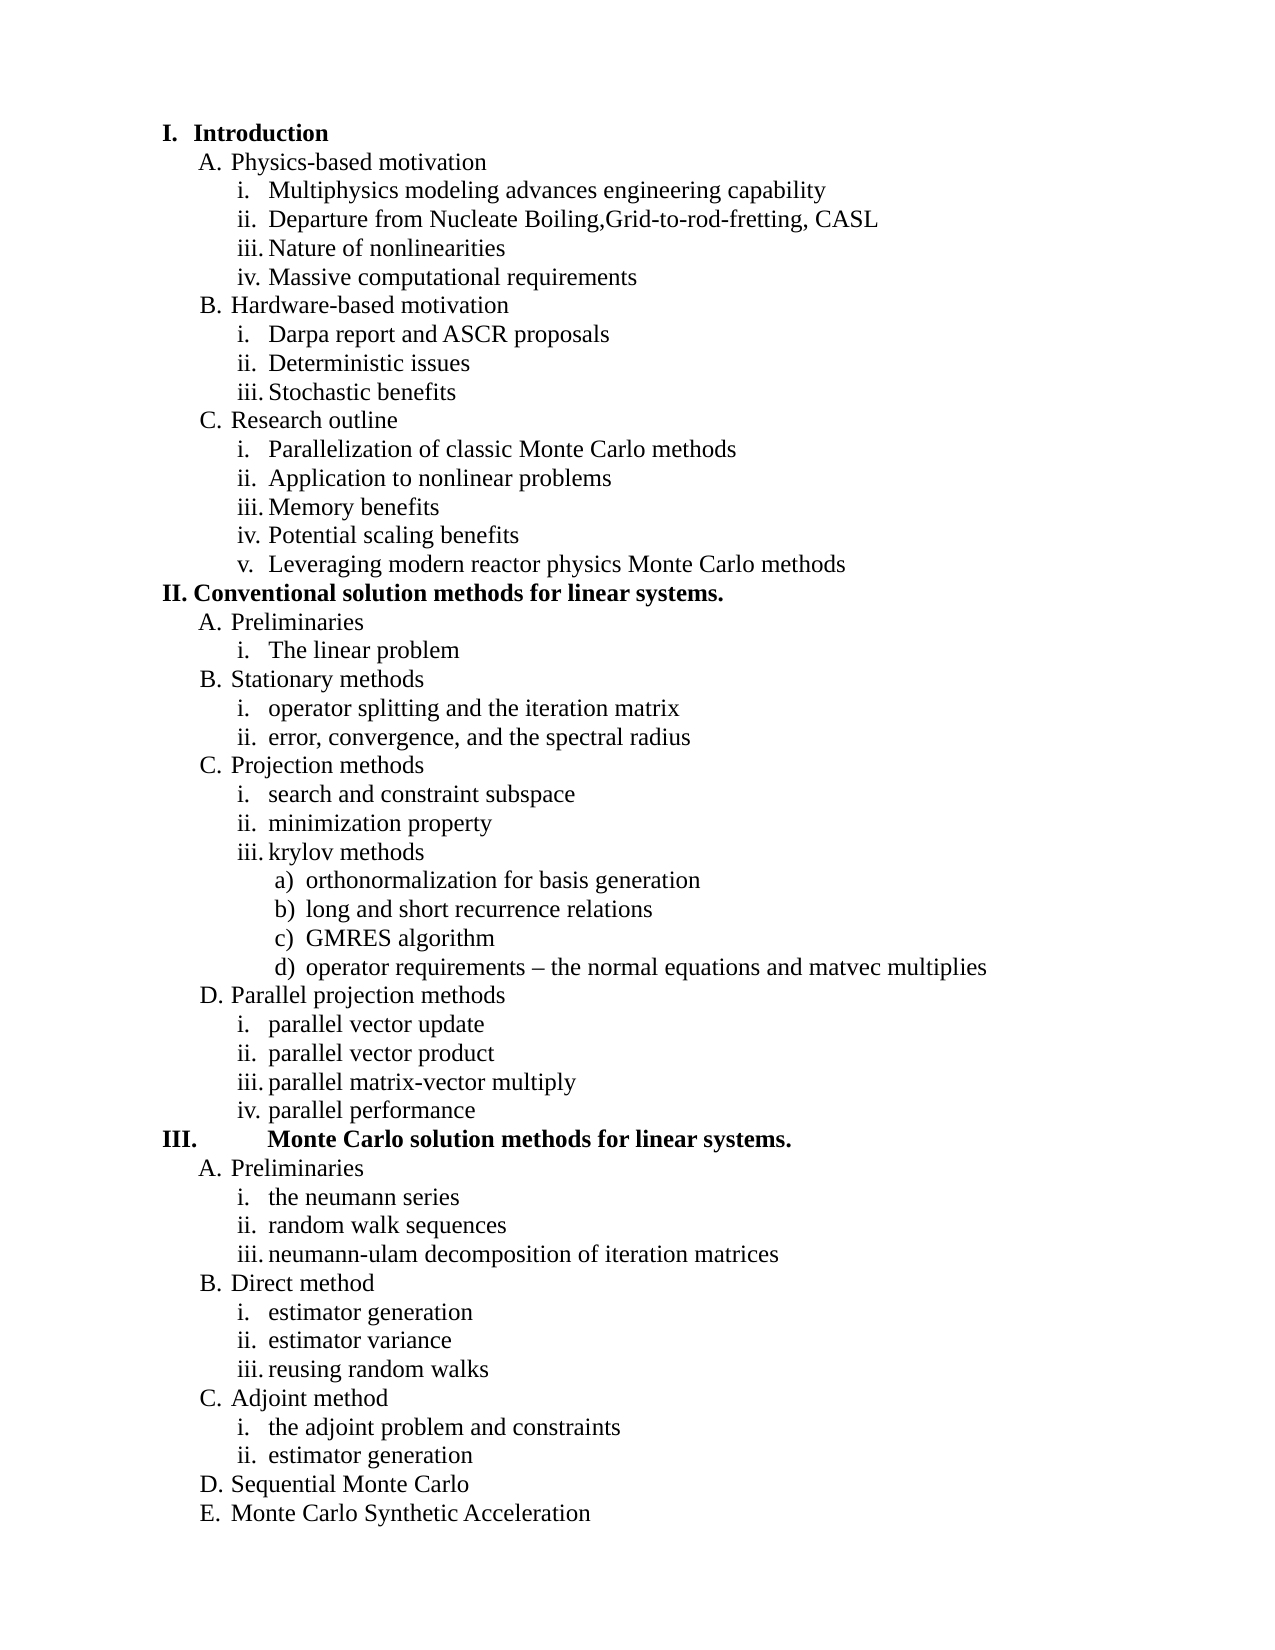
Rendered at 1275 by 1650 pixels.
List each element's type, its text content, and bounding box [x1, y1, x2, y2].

list estimator variance [231, 1326, 1157, 1354]
list Preliminaries [193, 607, 1157, 636]
list neumann-ulam decomposition of iteration matrices [231, 1239, 1157, 1268]
list Nature of nonlinearities [231, 233, 1157, 262]
list operator requirements – the normal equations and matvec multiplies [268, 952, 1157, 981]
list random walk sequences [231, 1211, 1157, 1239]
list The linear problem [231, 636, 1157, 664]
list minimization property [231, 808, 1157, 837]
list estimator generation [231, 1441, 1157, 1469]
list Darpa report and ASCR proposals [231, 319, 1157, 348]
list Sequential Monte Carlo [193, 1469, 1157, 1498]
list parallel vector product [231, 1038, 1157, 1067]
list Preliminaries [193, 1153, 1157, 1182]
list search and constraint subspace [231, 779, 1157, 808]
list parallel performance [231, 1096, 1157, 1124]
list estimator generation [231, 1297, 1157, 1326]
list the neumann series [231, 1182, 1157, 1211]
list krylov methods [231, 837, 1157, 866]
list parallel matrix-vector multiply [231, 1067, 1157, 1096]
list Introduction [156, 118, 1157, 147]
list Memory benefits [231, 492, 1157, 521]
list reusing random walks [231, 1354, 1157, 1383]
list Departure from Nucleate Boiling,Grid-to-rod-fretting, CASL [231, 204, 1157, 233]
list the adjoint problem and constraints [231, 1412, 1157, 1441]
list error, convergence, and the spectral radius [231, 722, 1157, 751]
list Adjoint method [193, 1383, 1157, 1412]
list orthonormalization for basis generation [268, 866, 1157, 894]
list Hardware-based motivation [193, 291, 1157, 319]
list Leveraging modern reactor physics Monte Carlo methods [231, 549, 1157, 578]
list parallel vector update [231, 1009, 1157, 1038]
list Massive computational requirements [231, 262, 1157, 291]
list Monte Carlo solution methods for linear systems. [156, 1124, 1157, 1153]
list Multiphysics modeling advances engineering capability [231, 176, 1157, 204]
list Monte Carlo Synthetic Acceleration [193, 1498, 1157, 1527]
list Deterministic issues [231, 348, 1157, 377]
list Parallel projection methods [193, 981, 1157, 1009]
list Stochastic benefits [231, 377, 1157, 406]
list operator splitting and the iteration matrix [231, 693, 1157, 722]
list Physics-based motivation [193, 147, 1157, 176]
list Potential scaling benefits [231, 521, 1157, 549]
list Stationary methods [193, 664, 1157, 693]
list Projection methods [193, 751, 1157, 779]
list Application to nonlinear problems [231, 463, 1157, 492]
list Research outline [193, 406, 1157, 434]
list Direct method [193, 1268, 1157, 1297]
list long and short recurrence relations [268, 894, 1157, 923]
list Parallelization of classic Monte Carlo methods [231, 434, 1157, 463]
list Conventional solution methods for linear systems. [156, 578, 1157, 607]
list GMRES algorithm [268, 923, 1157, 952]
